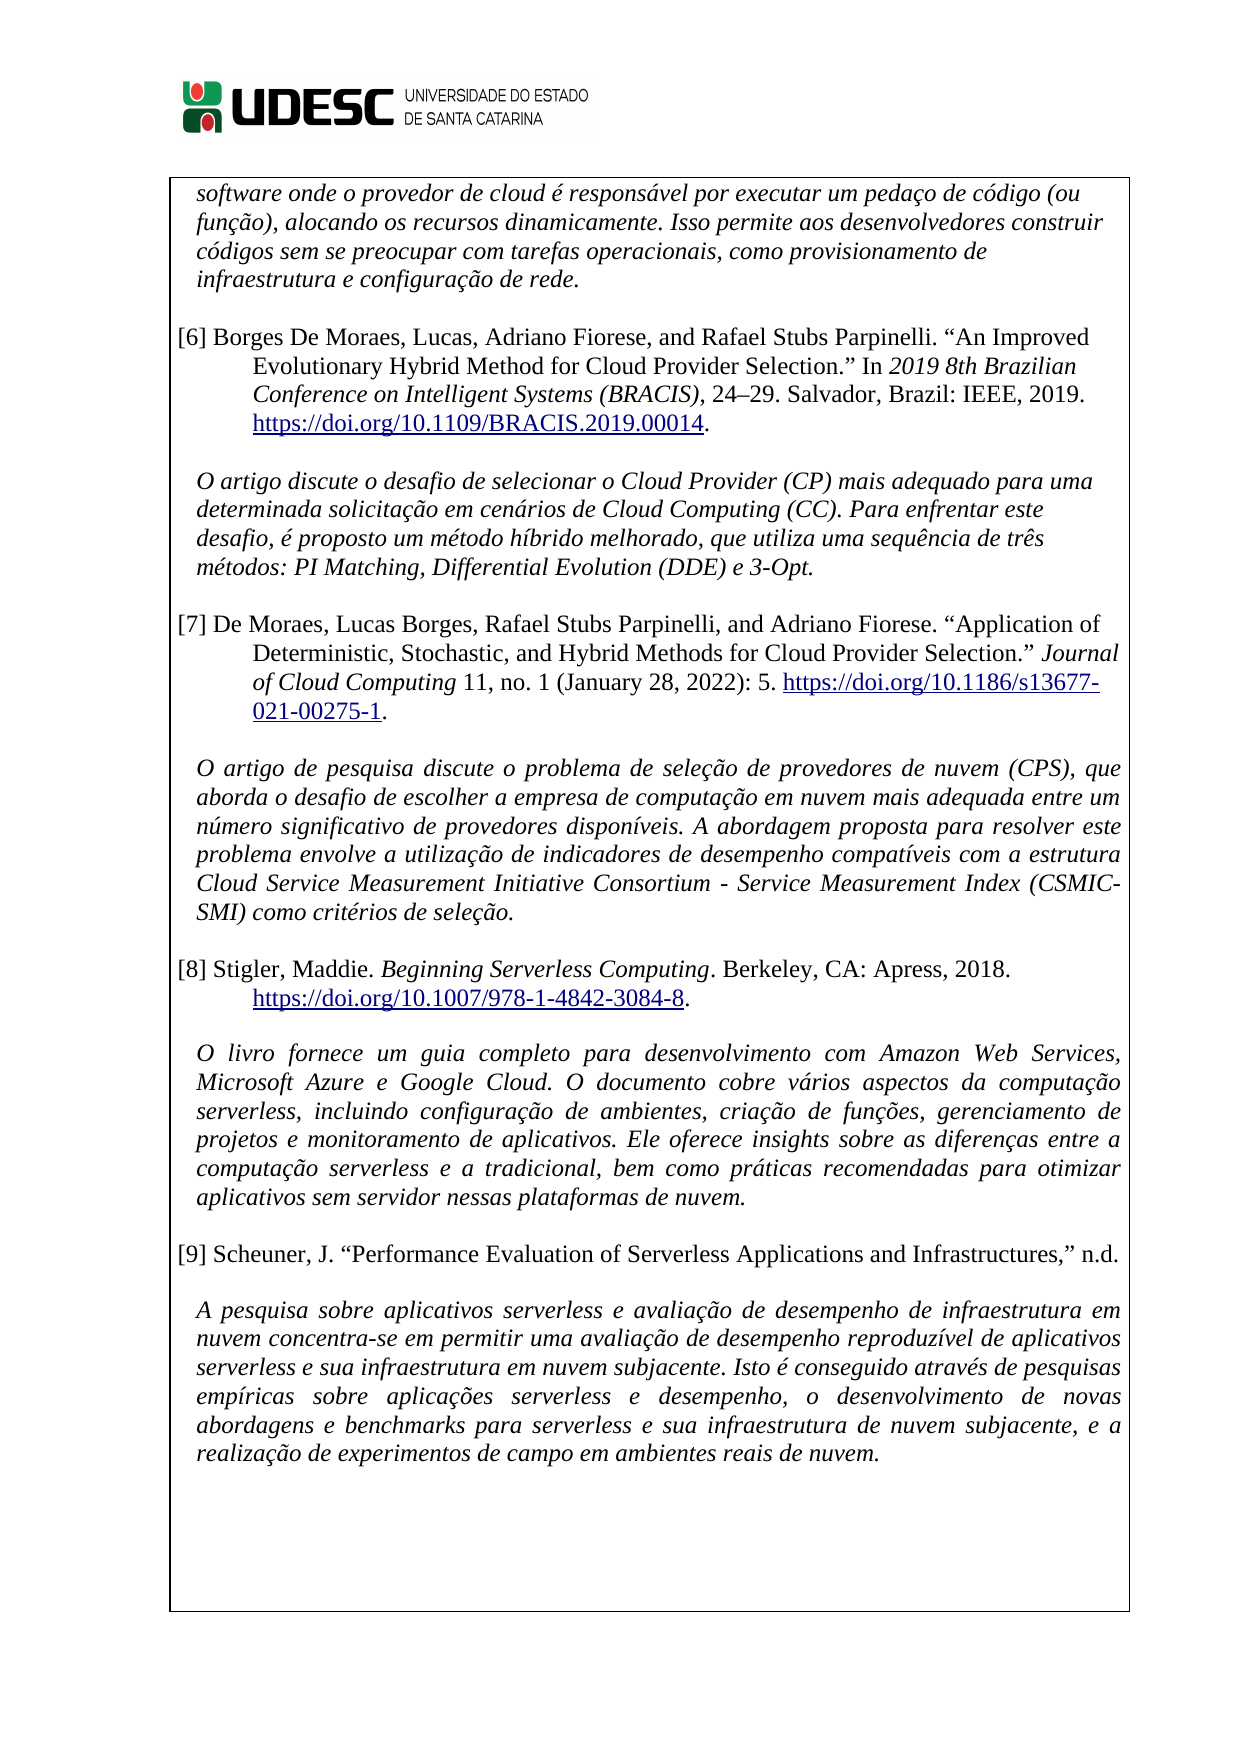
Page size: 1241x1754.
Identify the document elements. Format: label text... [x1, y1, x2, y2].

picture [177, 73, 594, 141]
table_header software onde o provedor de cloud é responsável por executar um pedaço de código (ou função), alocando os recursos dinamicamente. Isso permite aos desenvolvedores construir códigos sem se preocupar com tarefas operacionais, como provisionamento de infraestrutura e configuração de rede. [6] Borges De Moraes, Lucas, Adriano Fiorese, and Rafael Stubs Parpinelli. “An Improved Evolutionary Hybrid Method for Cloud Provider Selection.” In 2019 8th Brazilian Conference on Intelligent Systems (BRACIS), 24–29. Salvador, Brazil: IEEE, 2019. https://doi.org/10.1109/BRACIS.2019.00014. O artigo discute o desafio de selecionar o Cloud Provider (CP) mais adequado para uma determinada solicitação em cenários de Cloud Computing (CC). Para enfrentar este desafio, é proposto um método híbrido melhorado, que utiliza uma sequência de três métodos: PI Matching, Differential Evolution (DDE) e 3-Opt. [7] De Moraes, Lucas Borges, Rafael Stubs Parpinelli, and Adriano Fiorese. “Application of Deterministic, Stochastic, and Hybrid Methods for Cloud Provider Selection.” Journal of Cloud Computing 11, no. 1 (January 28, 2022): 5. https://doi.org/10.1186/s13677-021-00275-1. O artigo de pesquisa discute o problema de seleção de provedores de nuvem (CPS), que aborda o desafio de escolher a empresa de computação em nuvem mais adequada entre um número significativo de provedores disponíveis. A abordagem proposta para resolver este problema envolve a utilização de indicadores de desempenho compatíveis com a estrutura Cloud Service Measurement Initiative Consortium - Service Measurement Index (CSMIC-SMI) como critérios de seleção. [8] Stigler, Maddie. Beginning Serverless Computing. Berkeley, CA: Apress, 2018. https://doi.org/10.1007/978-1-4842-3084-8. O livro fornece um guia completo para desenvolvimento com Amazon Web Services, Microsoft Azure e Google Cloud. O documento cobre vários aspectos da computação serverless, incluindo configuração de ambientes, criação de funções, gerenciamento de projetos e monitoramento de aplicativos. Ele oferece insights sobre as diferenças entre a computação serverless e a tradicional, bem como práticas recomendadas para otimizar aplicativos sem servidor nessas plataformas de nuvem. [9] Scheuner, J. “Performance Evaluation of Serverless Applications and Infrastructures,” n.d. A pesquisa sobre aplicativos serverless e avaliação de desempenho de infraestrutura em nuvem concentra-se em permitir uma avaliação de desempenho reproduzível de aplicativos serverless e sua infraestrutura em nuvem subjacente. Isto é conseguido através de pesquisas empíricas sobre aplicações serverless e desempenho, o desenvolvimento de novas abordagens e benchmarks para serverless e sua infraestrutura de nuvem subjacente, e a realização de experimentos de campo em ambientes reais de nuvem. [171, 178, 1129, 1611]
